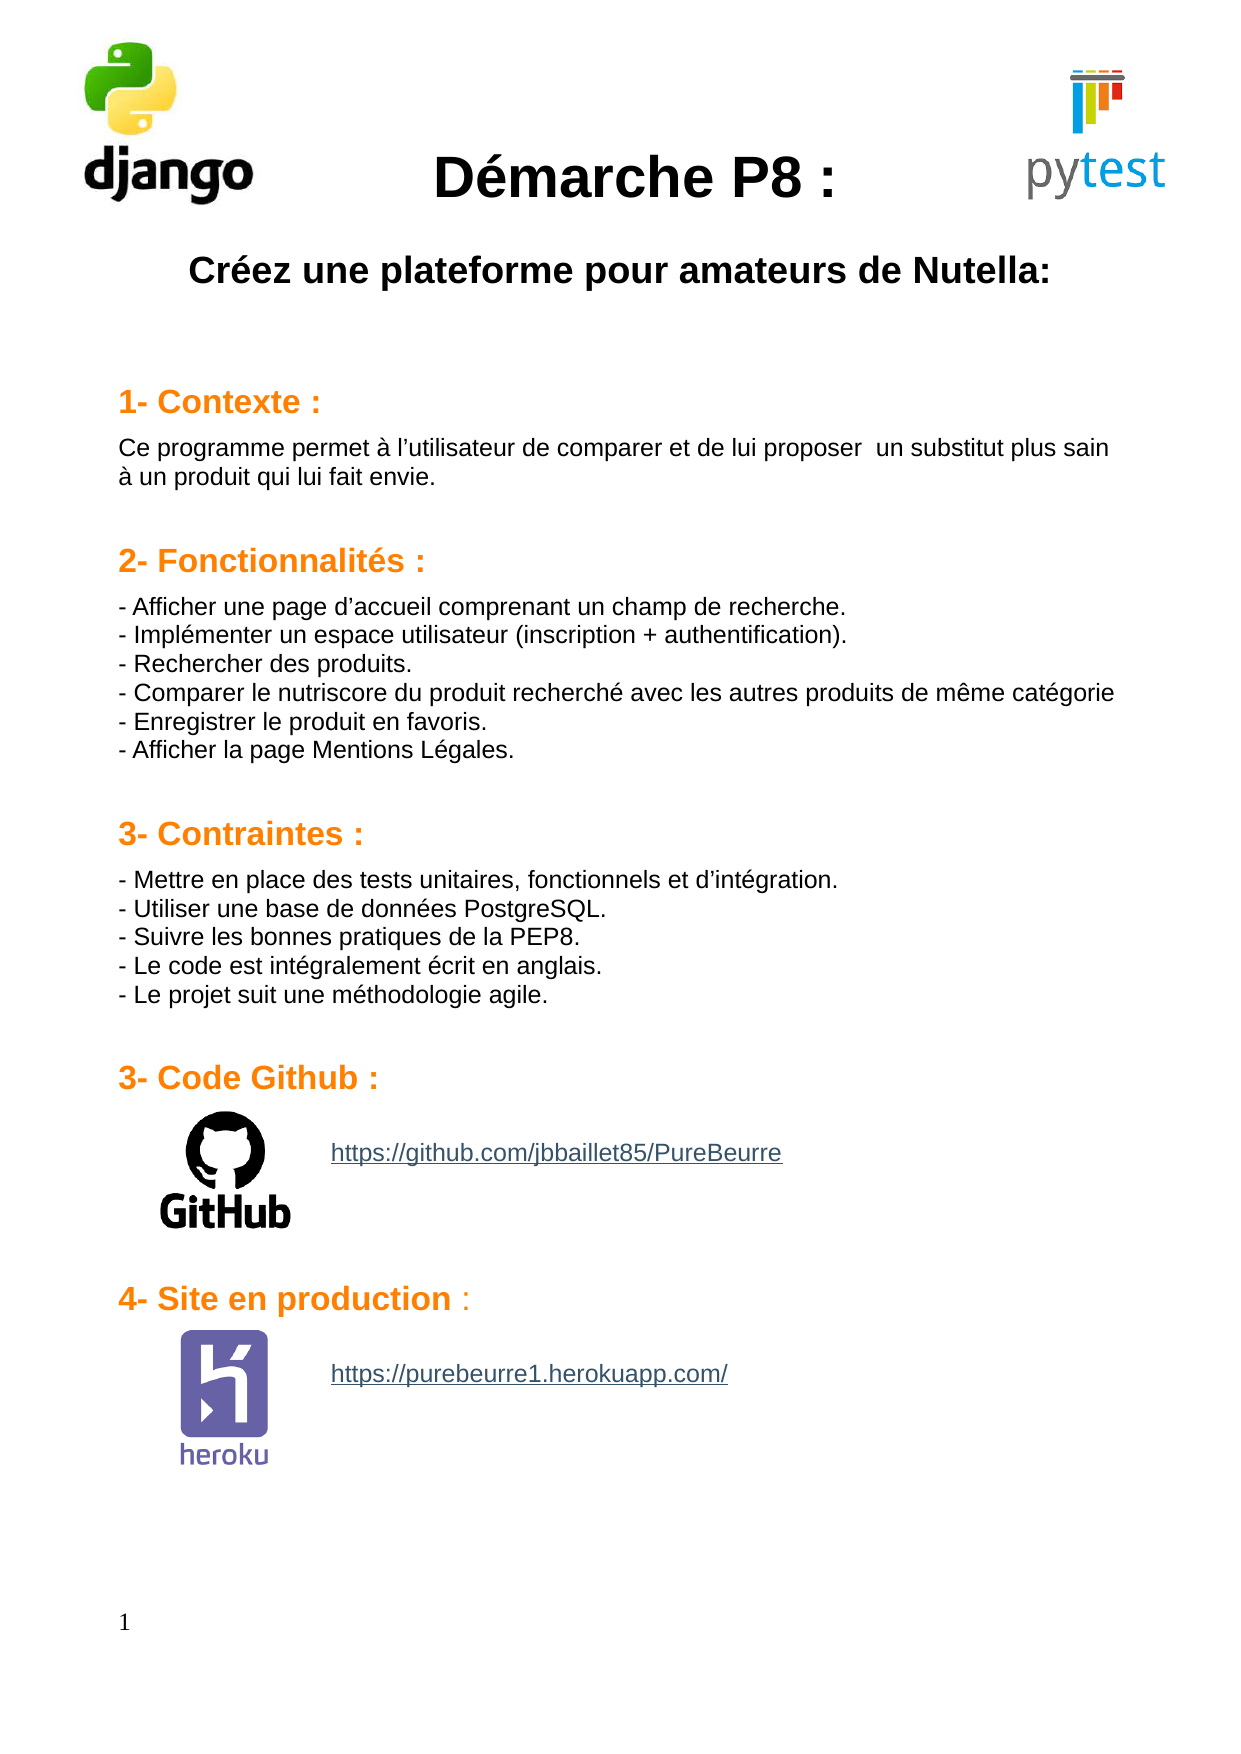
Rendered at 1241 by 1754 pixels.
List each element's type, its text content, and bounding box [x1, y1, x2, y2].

subtitle Créez une plateforme pour amateurs de Nutella: [118, 248, 1122, 291]
picture [1011, 51, 1185, 225]
title Démarche P8 : [260, 143, 1011, 210]
text - Enregistrer le produit en favoris. [118, 707, 1122, 735]
table_header [118, 1330, 331, 1494]
text - Implémenter un espace utilisateur (inscription + authentification). [118, 620, 1122, 649]
table_header [118, 1230, 331, 1258]
subtitle 3- Code Github : [118, 1058, 1122, 1097]
subtitle 3- Contraintes : [118, 814, 1122, 852]
text - Utiliser une base de données PostgreSQL. [118, 893, 1122, 922]
text - Le code est intégralement écrit en anglais. [118, 951, 1122, 980]
text - Le projet suit une méthodologie agile. [118, 980, 1122, 1008]
subtitle 1- Contexte : [118, 382, 1122, 421]
table_header https://github.com/jbbaillet85/PureBeurre [331, 1109, 1123, 1258]
table_header https://purebeurre1.herokuapp.com/ [331, 1330, 1123, 1494]
subtitle 4- Site en production : [118, 1279, 1122, 1318]
text - Mettre en place des tests unitaires, fonctionnels et d’intégration. [118, 865, 1122, 893]
picture [118, 1109, 331, 1230]
text - Afficher la page Mentions Légales. [118, 735, 1122, 764]
picture [77, 36, 260, 219]
picture [157, 1330, 292, 1465]
text - Afficher une page d’accueil comprenant un champ de recherche. [118, 592, 1122, 620]
text Ce programme permet à l’utilisateur de comparer et de lui proposer un substitut plus sain à un produit qui lui fait envie. [118, 433, 1122, 491]
text - Suivre les bonnes pratiques de la PEP8. [118, 922, 1122, 951]
subtitle 2- Fonctionnalités : [118, 540, 1122, 579]
text - Comparer le nutriscore du produit recherché avec les autres produits de même catégorie [118, 678, 1122, 707]
text - Rechercher des produits. [118, 649, 1122, 678]
